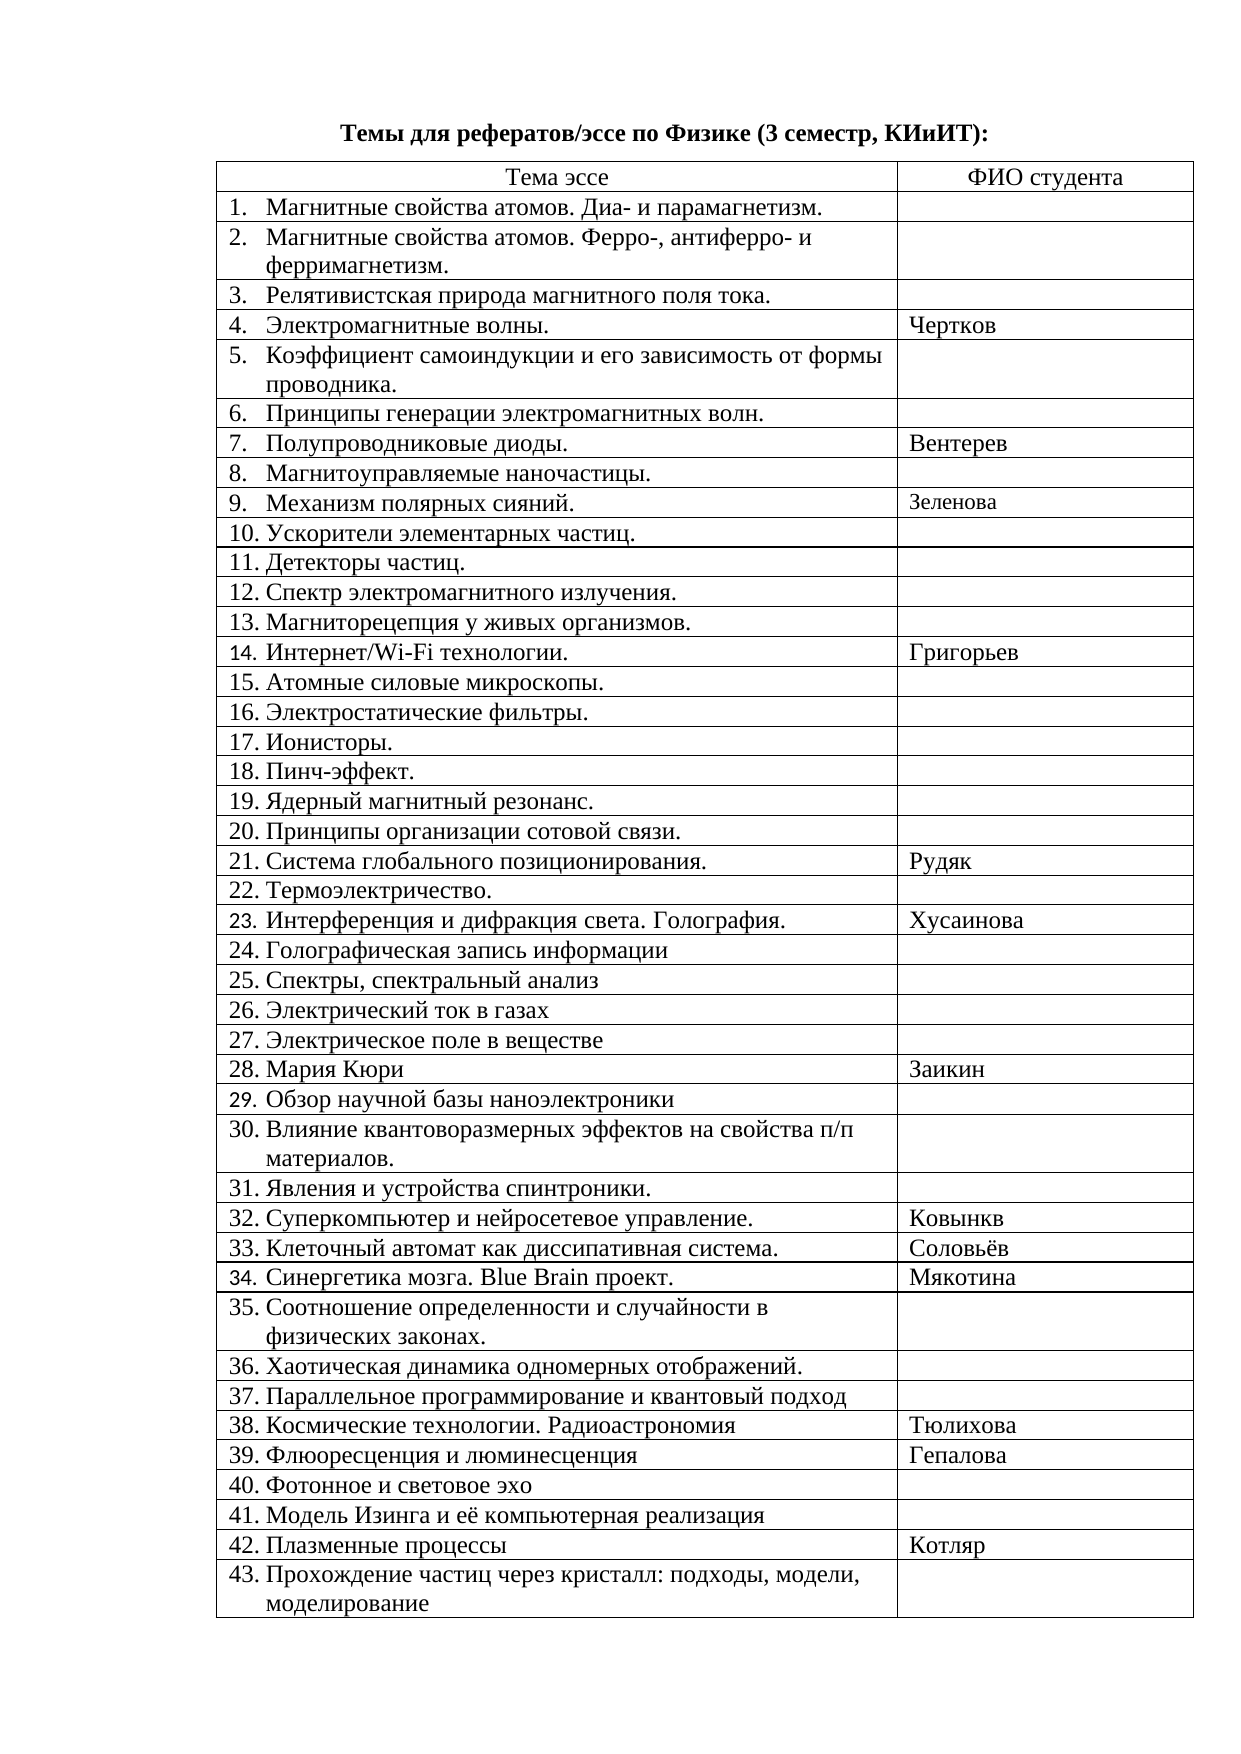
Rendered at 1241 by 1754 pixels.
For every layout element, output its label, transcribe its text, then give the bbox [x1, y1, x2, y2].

table_cell [898, 458, 1193, 487]
table_cell Мария Кюри [217, 1055, 897, 1083]
table_cell [898, 280, 1193, 309]
table_cell [898, 1084, 1193, 1113]
table_cell Пинч-эффект. [217, 756, 897, 785]
table_cell Влияние квантоворазмерных эффектов на свойства п/п материалов. [217, 1115, 897, 1172]
table_cell [898, 577, 1193, 606]
table_cell Спектр электромагнитного излучения. [217, 577, 897, 606]
table_cell [898, 1470, 1193, 1499]
table_cell Коэффициент самоиндукции и его зависимость от формы проводника. [217, 340, 897, 397]
table_cell Григорьев [898, 637, 1193, 666]
table_cell Заикин [898, 1055, 1193, 1083]
table_cell Синергетика мозга. Blue Brain проект. [217, 1263, 897, 1291]
table_cell [898, 1115, 1193, 1172]
table_cell [898, 786, 1193, 815]
table_cell Вентерев [898, 428, 1193, 457]
table_cell Полупроводниковые диоды. [217, 428, 897, 457]
table_cell Магнитоуправляемые наночастицы. [217, 458, 897, 487]
table_cell Детекторы частиц. [217, 548, 897, 576]
text Темы для рефератов/эссе по Физике (3 семестр, КИиИТ): [177, 118, 1152, 147]
table_cell Электромагнитные волны. [217, 310, 897, 339]
table_cell [898, 1293, 1193, 1350]
table_header Тема эссе [217, 162, 897, 191]
table_cell Котляр [898, 1530, 1193, 1558]
table_cell [898, 399, 1193, 427]
table_cell Космические технологии. Радиоастрономия [217, 1411, 897, 1439]
table_cell Механизм полярных сияний. [217, 488, 897, 517]
table_cell Чертков [898, 310, 1193, 339]
table_cell Зеленова [898, 488, 1193, 517]
table_cell [898, 1351, 1193, 1380]
table_cell [898, 727, 1193, 755]
table_cell Прохождение частиц через кристалл: подходы, модели, моделирование [217, 1560, 897, 1617]
table_cell [898, 876, 1193, 904]
table_cell Система глобального позиционирования. [217, 846, 897, 874]
table_cell Ионисторы. [217, 727, 897, 755]
table_cell [898, 1500, 1193, 1529]
table_cell Электрический ток в газах [217, 995, 897, 1024]
table_cell [898, 667, 1193, 696]
table_cell Фотонное и световое эхо [217, 1470, 897, 1499]
table_cell Принципы организации сотовой связи. [217, 816, 897, 845]
table_cell [898, 1381, 1193, 1409]
table_cell Соотношение определенности и случайности в физических законах. [217, 1293, 897, 1350]
table_cell Флюоресценция и люминесценция [217, 1440, 897, 1469]
table_cell Интернет/Wi-Fi технологии. [217, 637, 897, 666]
table_cell [898, 995, 1193, 1024]
table_cell Суперкомпьютер и нейросетевое управление. [217, 1203, 897, 1232]
table_cell [898, 340, 1193, 397]
table_cell Клеточный автомат как диссипативная система. [217, 1233, 897, 1261]
table_cell Параллельное программирование и квантовый подход [217, 1381, 897, 1409]
table_cell [898, 1025, 1193, 1053]
table_cell Голографическая запись информации [217, 935, 897, 964]
table_cell Мякотина [898, 1263, 1193, 1291]
table_cell Спектры, спектральный анализ [217, 965, 897, 994]
table_cell Хусаинова [898, 905, 1193, 934]
table_cell Магнитные свойства атомов. Диа- и парамагнетизм. [217, 192, 897, 221]
table_cell [898, 607, 1193, 636]
table_cell [898, 518, 1193, 546]
table_cell Ядерный магнитный резонанс. [217, 786, 897, 815]
table_cell Плазменные процессы [217, 1530, 897, 1558]
table_cell [898, 756, 1193, 785]
table_cell [898, 935, 1193, 964]
table_cell [898, 222, 1193, 279]
table_header ФИО студента [898, 162, 1193, 191]
table_cell Электрическое поле в веществе [217, 1025, 897, 1053]
table_cell [898, 192, 1193, 221]
table_cell Явления и устройства спинтроники. [217, 1173, 897, 1202]
table_cell Тюлихова [898, 1411, 1193, 1439]
table_cell Ковынкв [898, 1203, 1193, 1232]
table_cell Модель Изинга и её компьютерная реализация [217, 1500, 897, 1529]
table_cell [898, 548, 1193, 576]
table_cell [898, 816, 1193, 845]
table_cell Рудяк [898, 846, 1193, 874]
table_cell [898, 1560, 1193, 1617]
table_cell Интерференция и дифракция света. Голография. [217, 905, 897, 934]
table_cell Магниторецепция у живых организмов. [217, 607, 897, 636]
table_cell Термоэлектричество. [217, 876, 897, 904]
table_cell Электростатические фильтры. [217, 697, 897, 726]
table_cell [898, 1173, 1193, 1202]
table_cell Релятивистская природа магнитного поля тока. [217, 280, 897, 309]
table_cell Атомные силовые микроскопы. [217, 667, 897, 696]
table_cell Принципы генерации электромагнитных волн. [217, 399, 897, 427]
table_cell Ускорители элементарных частиц. [217, 518, 897, 546]
table_cell Магнитные свойства атомов. Ферро-, антиферро- и ферримагнетизм. [217, 222, 897, 279]
table_cell Гепалова [898, 1440, 1193, 1469]
table_cell [898, 697, 1193, 726]
table_cell [898, 965, 1193, 994]
table_cell Соловьёв [898, 1233, 1193, 1261]
table_cell Обзор научной базы наноэлектроники [217, 1084, 897, 1113]
table_cell Хаотическая динамика одномерных отображений. [217, 1351, 897, 1380]
